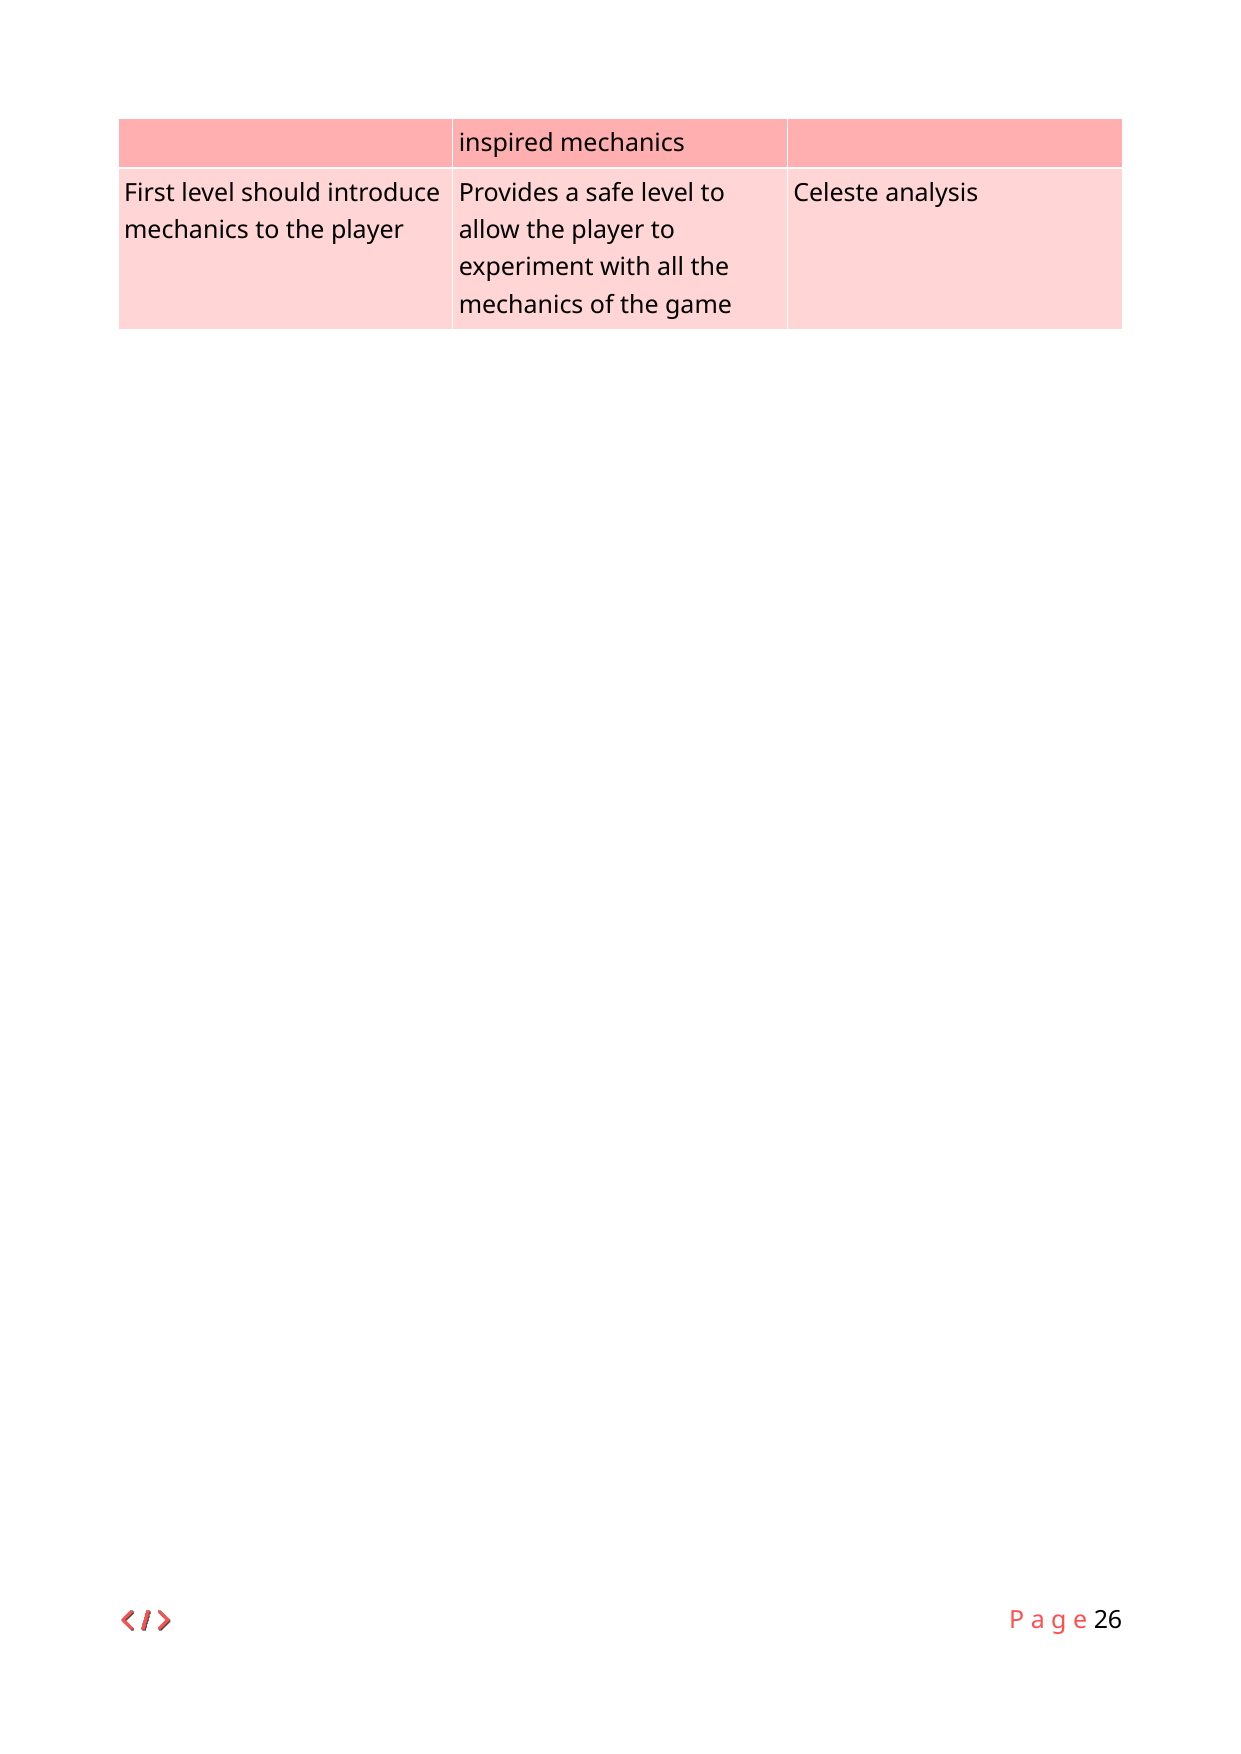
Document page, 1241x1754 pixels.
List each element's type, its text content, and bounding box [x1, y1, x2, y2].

table_cell Provides a safe level to allow the player to experiment with all the mechanics of the game [453, 169, 787, 329]
table_cell Celeste analysis [788, 169, 1122, 329]
table_cell inspired mechanics [453, 119, 787, 167]
picture [116, 1591, 175, 1649]
table_cell [788, 119, 1122, 167]
table_cell [119, 119, 452, 167]
table_cell First level should introduce mechanics to the player [119, 169, 452, 329]
